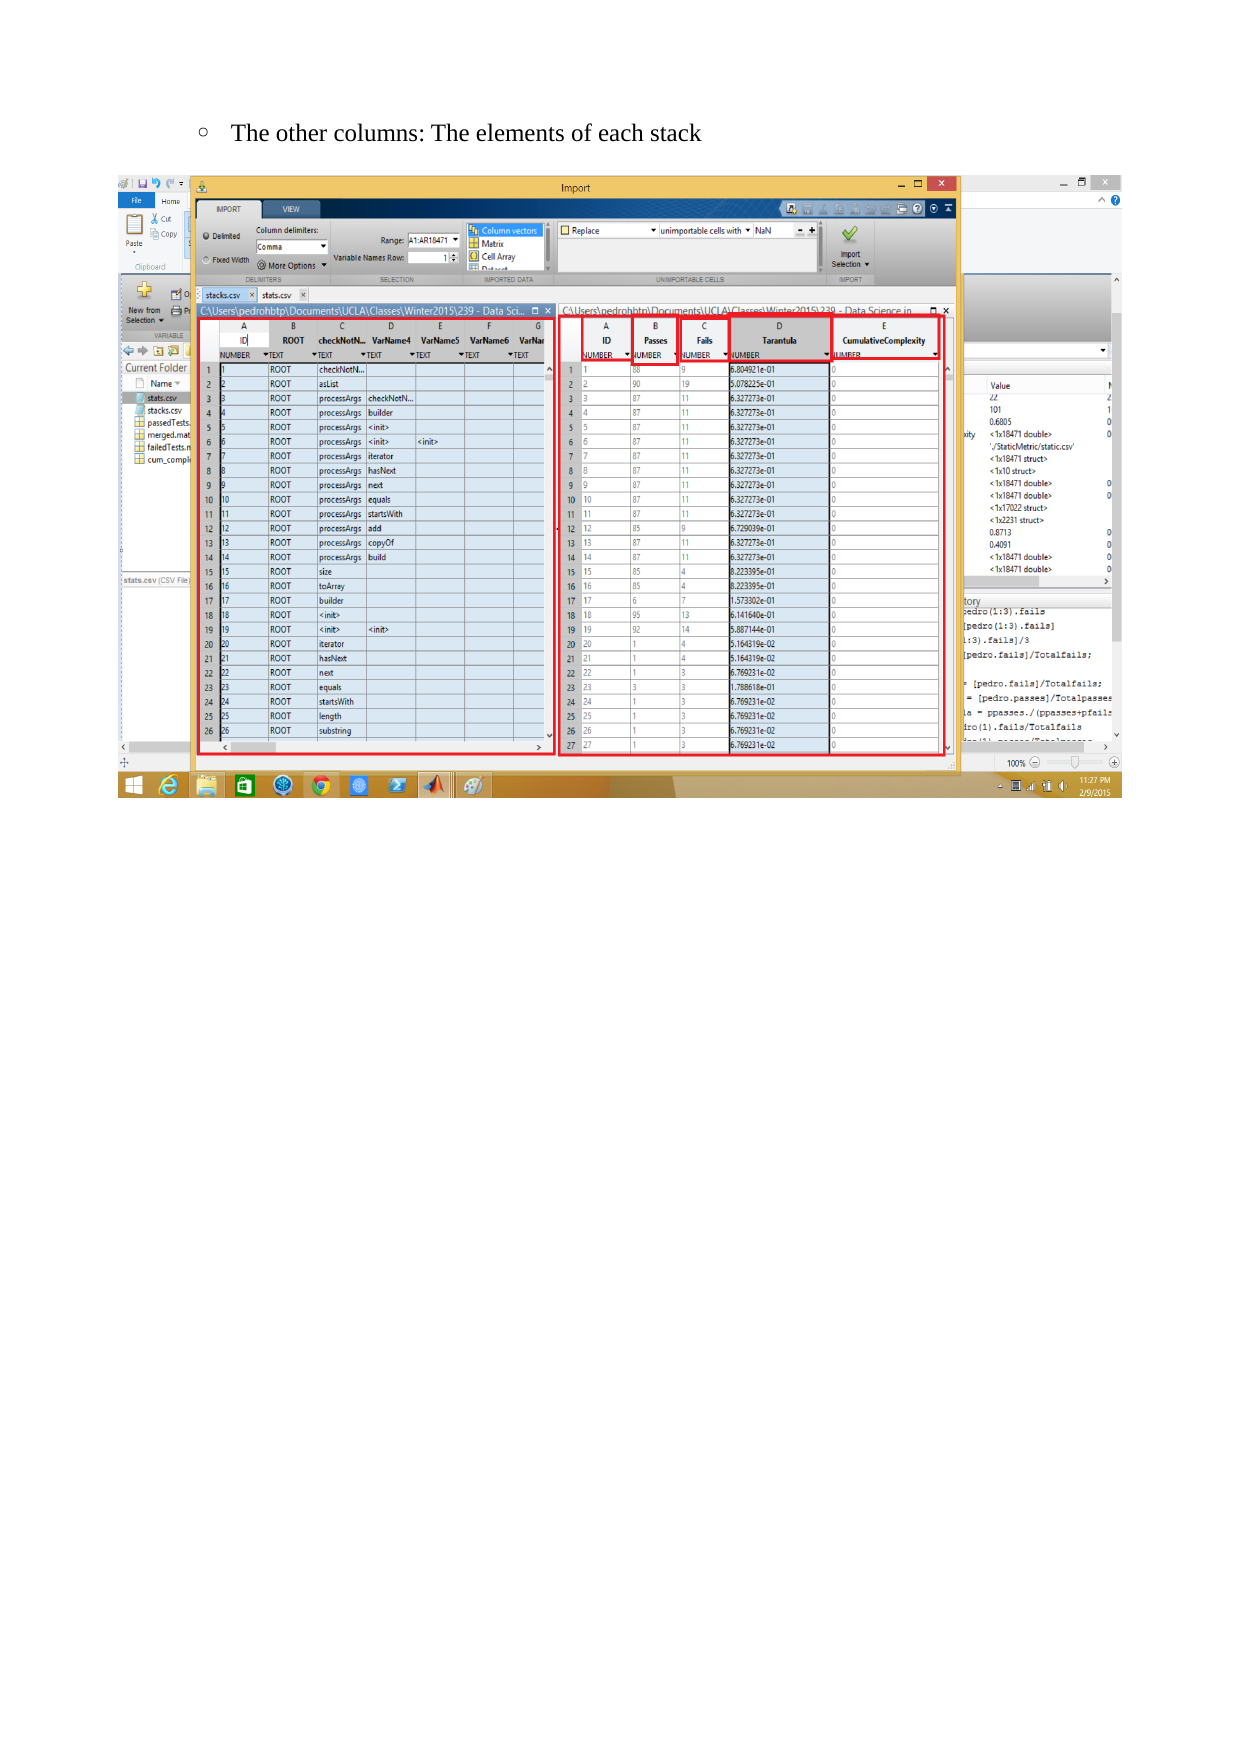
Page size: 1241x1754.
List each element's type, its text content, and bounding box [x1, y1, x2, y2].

list The other columns: The elements of each stack [193, 118, 1122, 147]
